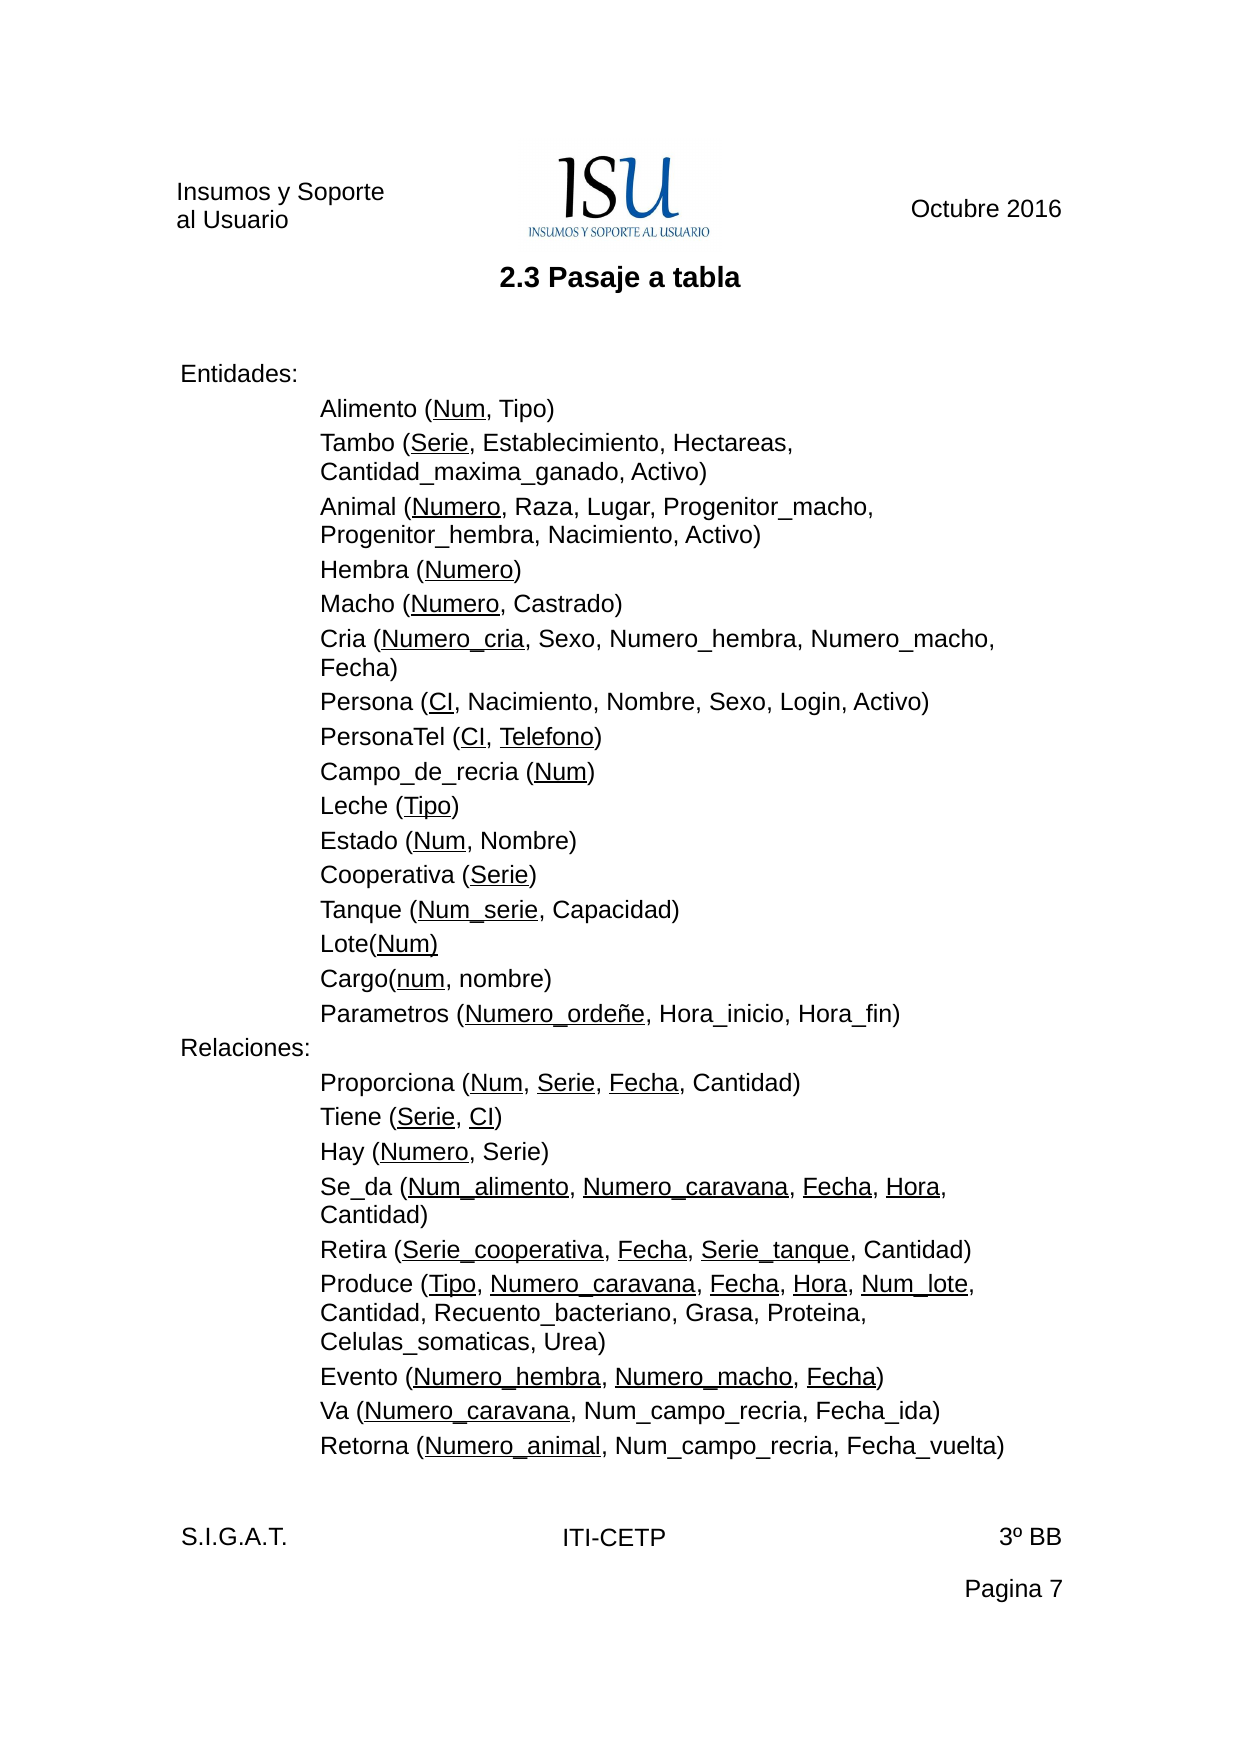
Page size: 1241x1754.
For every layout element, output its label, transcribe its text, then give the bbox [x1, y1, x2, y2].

table_cell [177, 788, 317, 823]
table_cell Produce (Tipo, Numero_caravana, Fecha, Hora, Num_lote, Cantidad, Recuento_bacteriano, Grasa, Proteina, Celulas_somaticas, Urea) [317, 1267, 1063, 1359]
table_cell [177, 1232, 317, 1267]
table_cell [317, 1030, 1063, 1065]
table_cell [177, 391, 317, 425]
table_cell Retira (Serie_cooperativa, Fecha, Serie_tanque, Cantidad) [317, 1232, 1063, 1267]
table_cell [177, 685, 317, 719]
table_cell [177, 489, 317, 552]
table_cell [177, 1428, 317, 1462]
table_cell [177, 552, 317, 587]
table_cell Lote(Num) [317, 927, 1063, 961]
table_header [317, 356, 1063, 391]
table_cell [177, 1359, 317, 1393]
table_cell Estado (Num, Nombre) [317, 823, 1063, 857]
table_cell [177, 892, 317, 927]
table_cell Evento (Numero_hembra, Numero_macho, Fecha) [317, 1359, 1063, 1393]
table_cell Persona (CI, Nacimiento, Nombre, Sexo, Login, Activo) [317, 685, 1063, 719]
table_cell [177, 1065, 317, 1099]
table_cell Tambo (Serie, Establecimiento, Hectareas, Cantidad_maxima_ganado, Activo) [317, 425, 1063, 489]
table_cell Tiene (Serie, CI) [317, 1100, 1063, 1134]
table_cell [177, 587, 317, 621]
table_cell Tanque (Num_serie, Capacidad) [317, 892, 1063, 927]
table_cell [177, 1134, 317, 1169]
table_cell Parametros (Numero_ordeñe, Hora_inicio, Hora_fin) [317, 996, 1063, 1030]
table_cell Retorna (Numero_animal, Num_campo_recria, Fecha_vuelta) [317, 1428, 1063, 1462]
table_cell Alimento (Num, Tipo) [317, 391, 1063, 425]
subtitle 2.3 Pasaje a tabla [177, 260, 1063, 293]
table_cell Cargo(num, nombre) [317, 961, 1063, 996]
picture [517, 138, 723, 252]
table_cell [177, 858, 317, 892]
table_cell [177, 1169, 317, 1232]
table_cell [177, 1100, 317, 1134]
table_cell [177, 823, 317, 857]
table_cell Proporciona (Num, Serie, Fecha, Cantidad) [317, 1065, 1063, 1099]
table_cell Leche (Tipo) [317, 788, 1063, 823]
table_cell [177, 754, 317, 788]
table_cell Macho (Numero, Castrado) [317, 587, 1063, 621]
table_cell Hay (Numero, Serie) [317, 1134, 1063, 1169]
table_cell [177, 621, 317, 684]
table_cell [177, 996, 317, 1030]
table_cell [177, 927, 317, 961]
table_cell Cria (Numero_cria, Sexo, Numero_hembra, Numero_macho, Fecha) [317, 621, 1063, 684]
table_cell Va (Numero_caravana, Num_campo_recria, Fecha_ida) [317, 1393, 1063, 1428]
table_cell Cooperativa (Serie) [317, 858, 1063, 892]
table_cell [177, 425, 317, 489]
table_cell Se_da (Num_alimento, Numero_caravana, Fecha, Hora, Cantidad) [317, 1169, 1063, 1232]
table_cell PersonaTel (CI, Telefono) [317, 719, 1063, 754]
table_cell [177, 1393, 317, 1428]
table_cell Campo_de_recria (Num) [317, 754, 1063, 788]
table_header Entidades: [177, 356, 317, 391]
table_cell Animal (Numero, Raza, Lugar, Progenitor_macho, Progenitor_hembra, Nacimiento, Activo) [317, 489, 1063, 552]
table_cell [177, 1267, 317, 1359]
table_cell [177, 961, 317, 996]
table_cell Hembra (Numero) [317, 552, 1063, 587]
table_cell [177, 719, 317, 754]
table_cell Relaciones: [177, 1030, 317, 1065]
